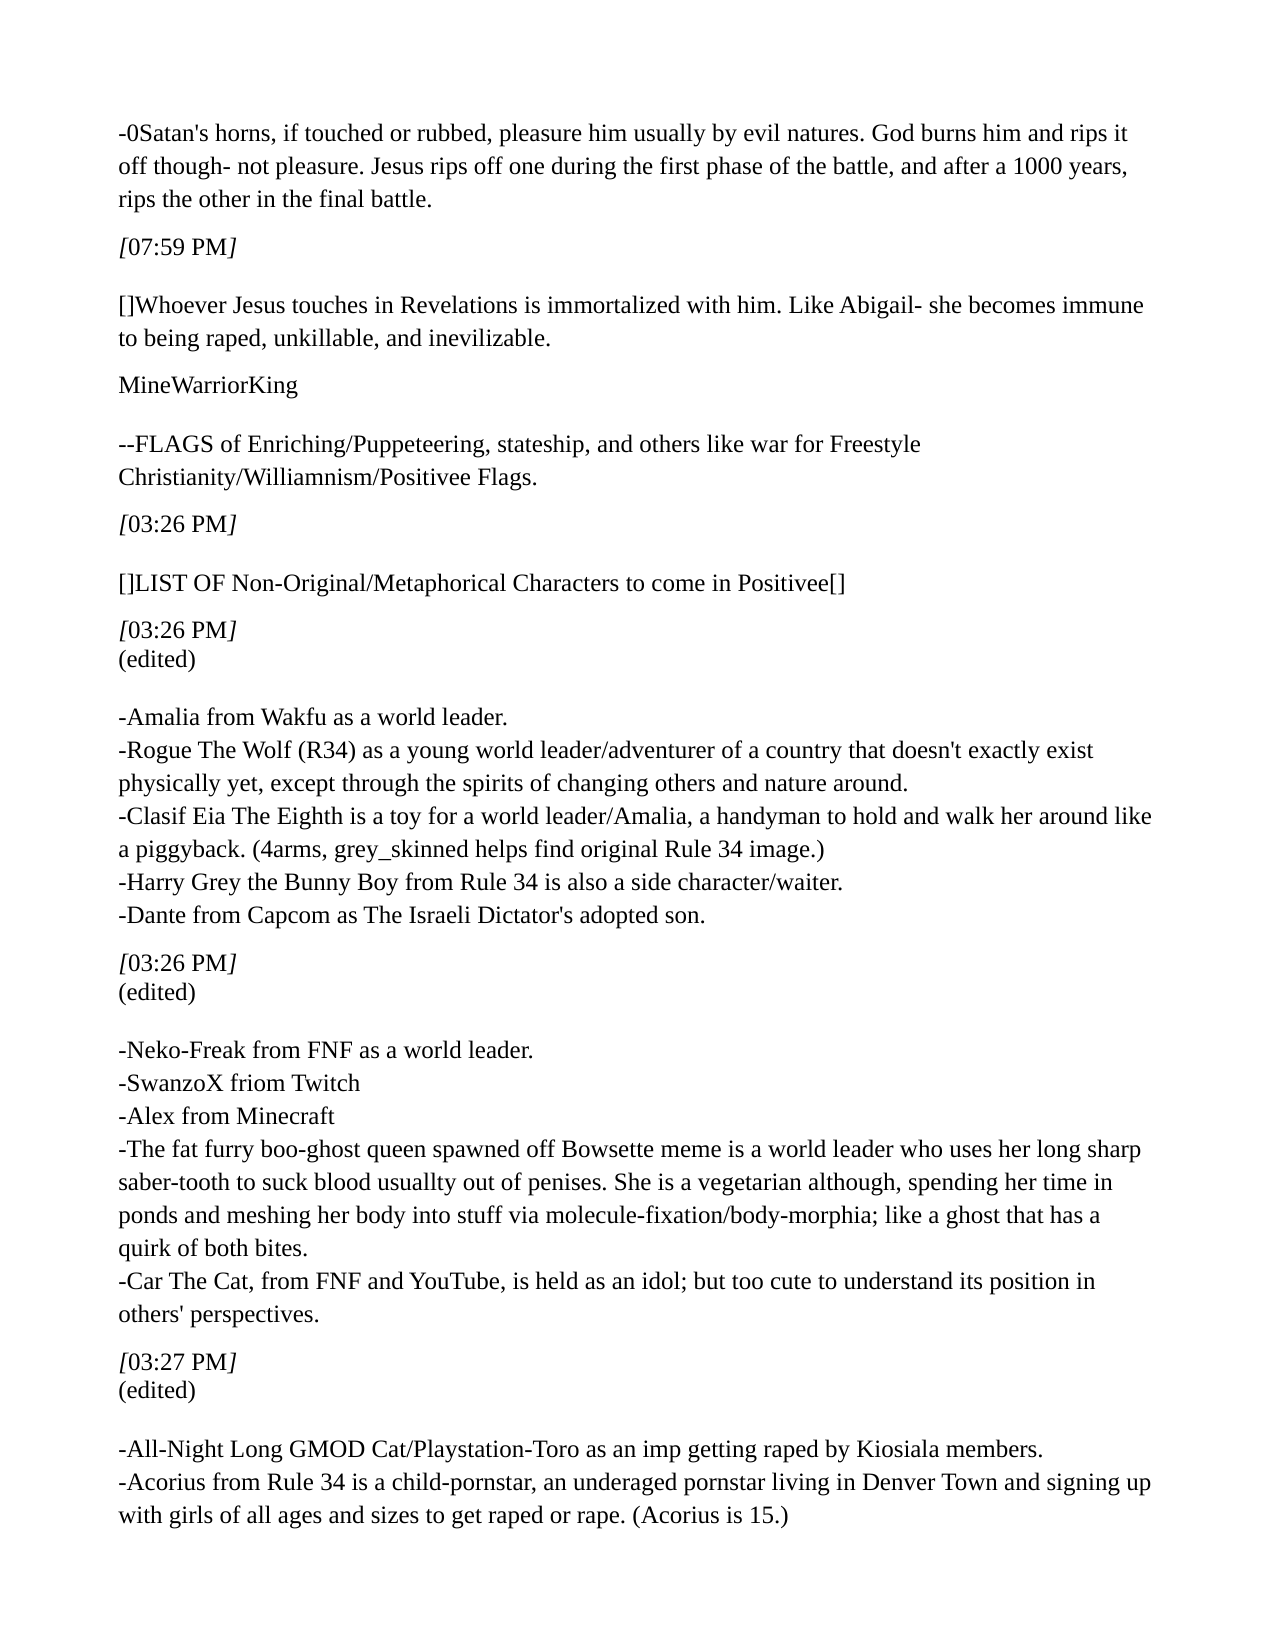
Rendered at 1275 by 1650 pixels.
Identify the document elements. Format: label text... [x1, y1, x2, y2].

text (edited) [118, 977, 1157, 1006]
text -Amalia from Wakfu as a world leader. -Rogue The Wolf (R34) as a young world leader/adventurer of a country that doesn't exactly exist physically yet, except through the spirits of changing others and nature around. -Clasif Eia The Eighth is a toy for a world leader/Amalia, a handyman to hold and walk her around like a piggyback. (4arms, grey_skinned helps find original Rule 34 image.) -Harry Grey the Bunny Boy from Rule 34 is also a side character/waiter. -Dante from Capcom as The Israeli Dictator's adopted son. [118, 702, 1157, 929]
text []LIST OF Non-Original/Metaphorical Characters to come in Positivee[] [118, 568, 1157, 596]
text [03:26 PM] [118, 615, 1157, 644]
text []Whoever Jesus touches in Revelations is immortalized with him. Like Abigail- she becomes immune to being raped, unkillable, and inevilizable. [118, 290, 1157, 352]
text (edited) [118, 1376, 1157, 1404]
text [03:26 PM] [118, 948, 1157, 977]
text [03:26 PM] [118, 509, 1157, 538]
text -All-Night Long GMOD Cat/Playstation-Toro as an imp getting raped by Kiosiala members. -Acorius from Rule 34 is a child-pornstar, an underaged pornstar living in Denver Town and signing up with girls of all ages and sizes to get raped or rape. (Acorius is 15.) [118, 1434, 1157, 1528]
text MineWarriorKing [118, 371, 1157, 399]
text -Neko-Freak from FNF as a world leader. -SwanzoX friom Twitch -Alex from Minecraft -The fat furry boo-ghost queen spawned off Bowsette meme is a world leader who uses her long sharp saber-tooth to suck blood usuallty out of penises. She is a vegetarian although, spending her time in ponds and meshing her body into stuff via molecule-fixation/body-morphia; like a ghost that has a quirk of both bites. -Car The Cat, from FNF and YouTube, is held as an idol; but too cute to understand its position in others' perspectives. [118, 1035, 1157, 1328]
text --FLAGS of Enriching/Puppeteering, stateship, and others like war for Freestyle Christianity/Williamnism/Positivee Flags. [118, 429, 1157, 491]
text [03:27 PM] [118, 1347, 1157, 1376]
text (edited) [118, 644, 1157, 673]
text -0Satan's horns, if touched or rubbed, pleasure him usually by evil natures. God burns him and rips it off though- not pleasure. Jesus rips off one during the first phase of the battle, and after a 1000 years, rips the other in the final battle. [118, 118, 1157, 213]
text [07:59 PM] [118, 232, 1157, 261]
